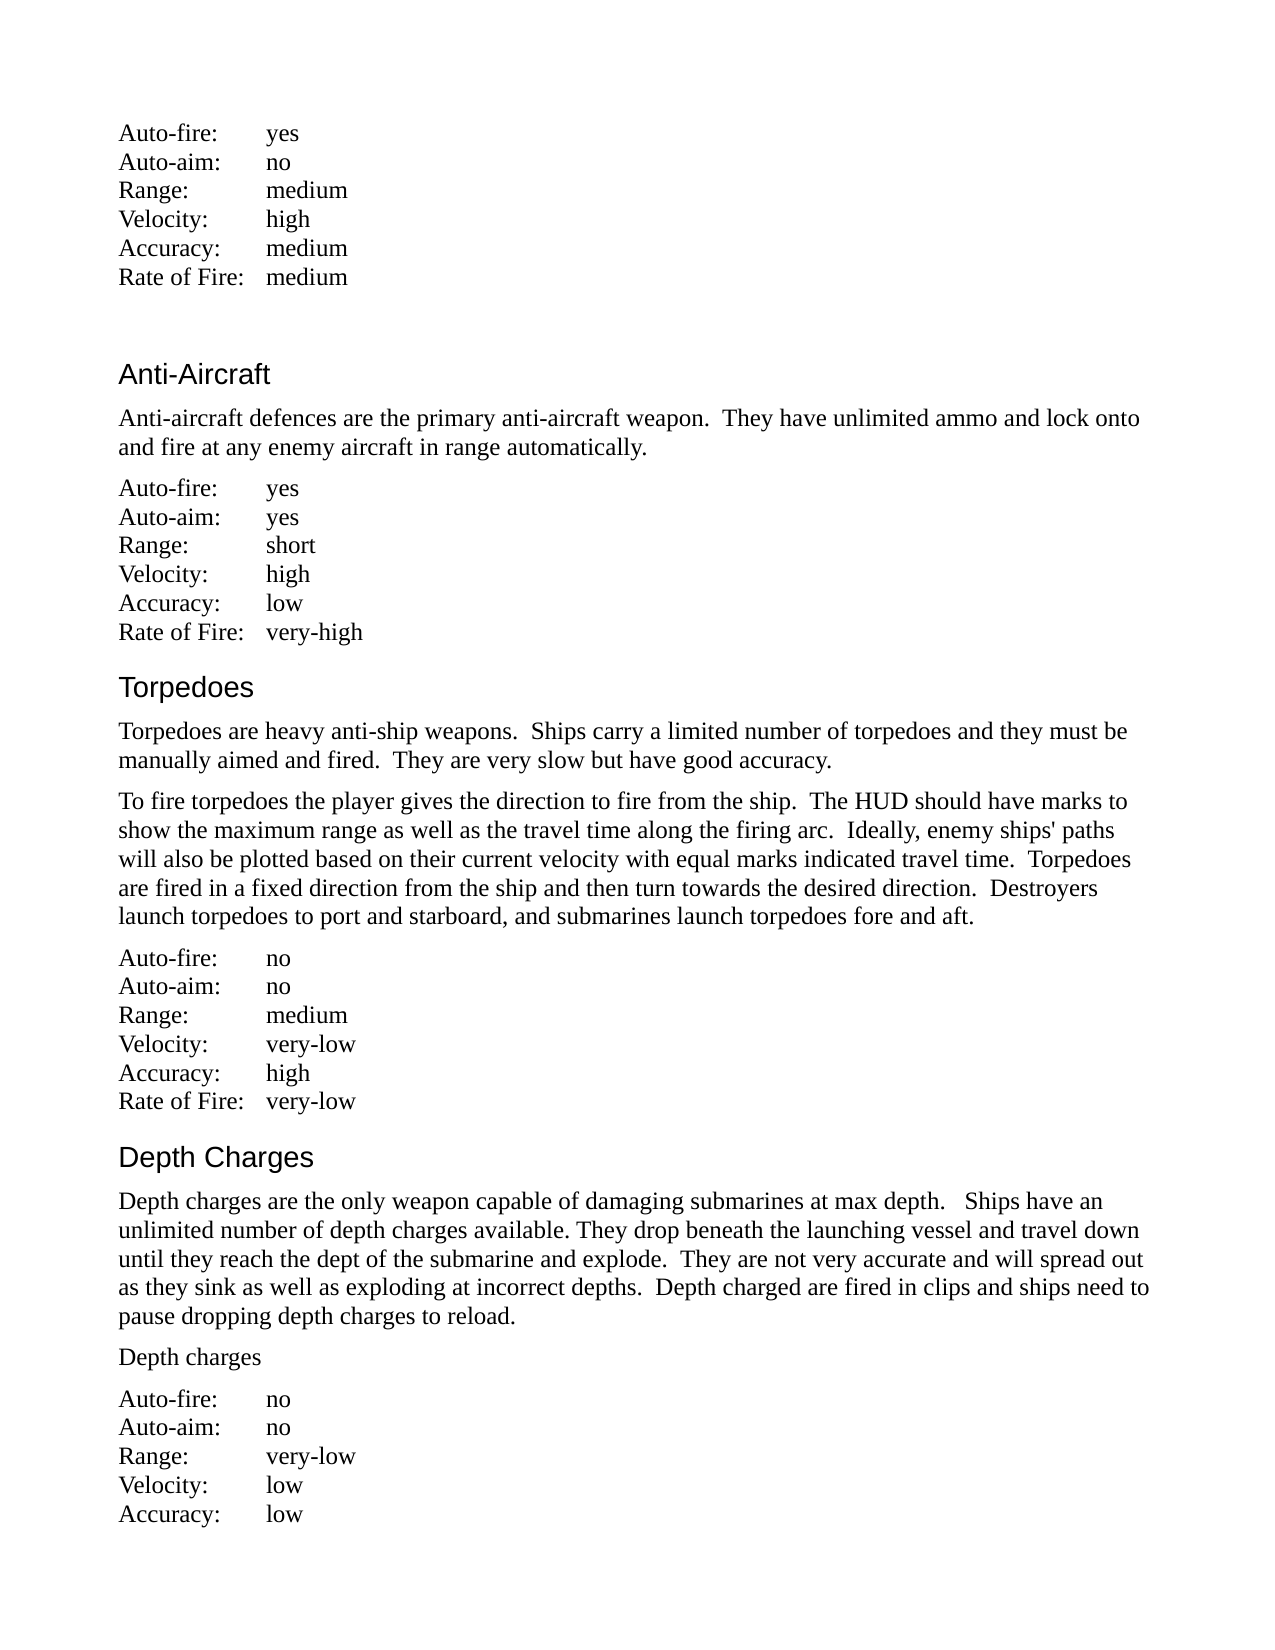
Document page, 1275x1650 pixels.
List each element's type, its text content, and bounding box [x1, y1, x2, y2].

text Anti-aircraft defences are the primary anti-aircraft weapon. They have unlimited ammo and lock onto and fire at any enemy aircraft in range automatically. [118, 403, 1157, 460]
text Torpedoes are heavy anti-ship weapons. Ships carry a limited number of torpedoes and they must be manually aimed and fired. They are very slow but have good accuracy. [118, 716, 1157, 774]
text Accuracy: medium [118, 233, 1157, 262]
text Auto-fire: no [118, 1384, 1157, 1412]
text Range: medium [118, 176, 1157, 204]
text Auto-aim: no [118, 971, 1157, 1000]
text To fire torpedoes the player gives the direction to fire from the ship. The HUD should have marks to show the maximum range as well as the travel time along the firing arc. Ideally, enemy ships' paths will also be plotted based on their current velocity with equal marks indicated travel time. Torpedoes are fired in a fixed direction from the ship and then turn towards the desired direction. Destroyers launch torpedoes to port and starboard, and submarines launch torpedoes fore and aft. [118, 786, 1157, 930]
text Range: medium [118, 1000, 1157, 1029]
text Range: short [118, 530, 1157, 559]
subtitle Torpedoes [118, 670, 1157, 704]
text Auto-aim: no [118, 147, 1157, 176]
text Auto-aim: no [118, 1412, 1157, 1441]
text Accuracy: high [118, 1058, 1157, 1086]
text Auto-fire: yes [118, 473, 1157, 502]
text Rate of Fire: very-high [118, 617, 1157, 645]
text Auto-fire: no [118, 943, 1157, 971]
text Accuracy: low [118, 588, 1157, 617]
text Auto-fire: yes [118, 118, 1157, 147]
text Depth charges are the only weapon capable of damaging submarines at max depth. Ships have an unlimited number of depth charges available. They drop beneath the launching vessel and travel down until they reach the dept of the submarine and explode. They are not very accurate and will spread out as they sink as well as exploding at incorrect depths. Depth charged are fired in clips and ships need to pause dropping depth charges to reload. [118, 1186, 1157, 1330]
subtitle Anti-Aircraft [118, 357, 1157, 390]
text Velocity: high [118, 559, 1157, 588]
text Range: very-low [118, 1441, 1157, 1470]
text Velocity: high [118, 204, 1157, 233]
text Rate of Fire: very-low [118, 1086, 1157, 1115]
text Velocity: very-low [118, 1029, 1157, 1058]
text Depth charges [118, 1342, 1157, 1371]
text Accuracy: low [118, 1499, 1157, 1527]
text Auto-aim: yes [118, 502, 1157, 530]
subtitle Depth Charges [118, 1140, 1157, 1174]
text Rate of Fire: medium [118, 262, 1157, 291]
text Velocity: low [118, 1470, 1157, 1499]
